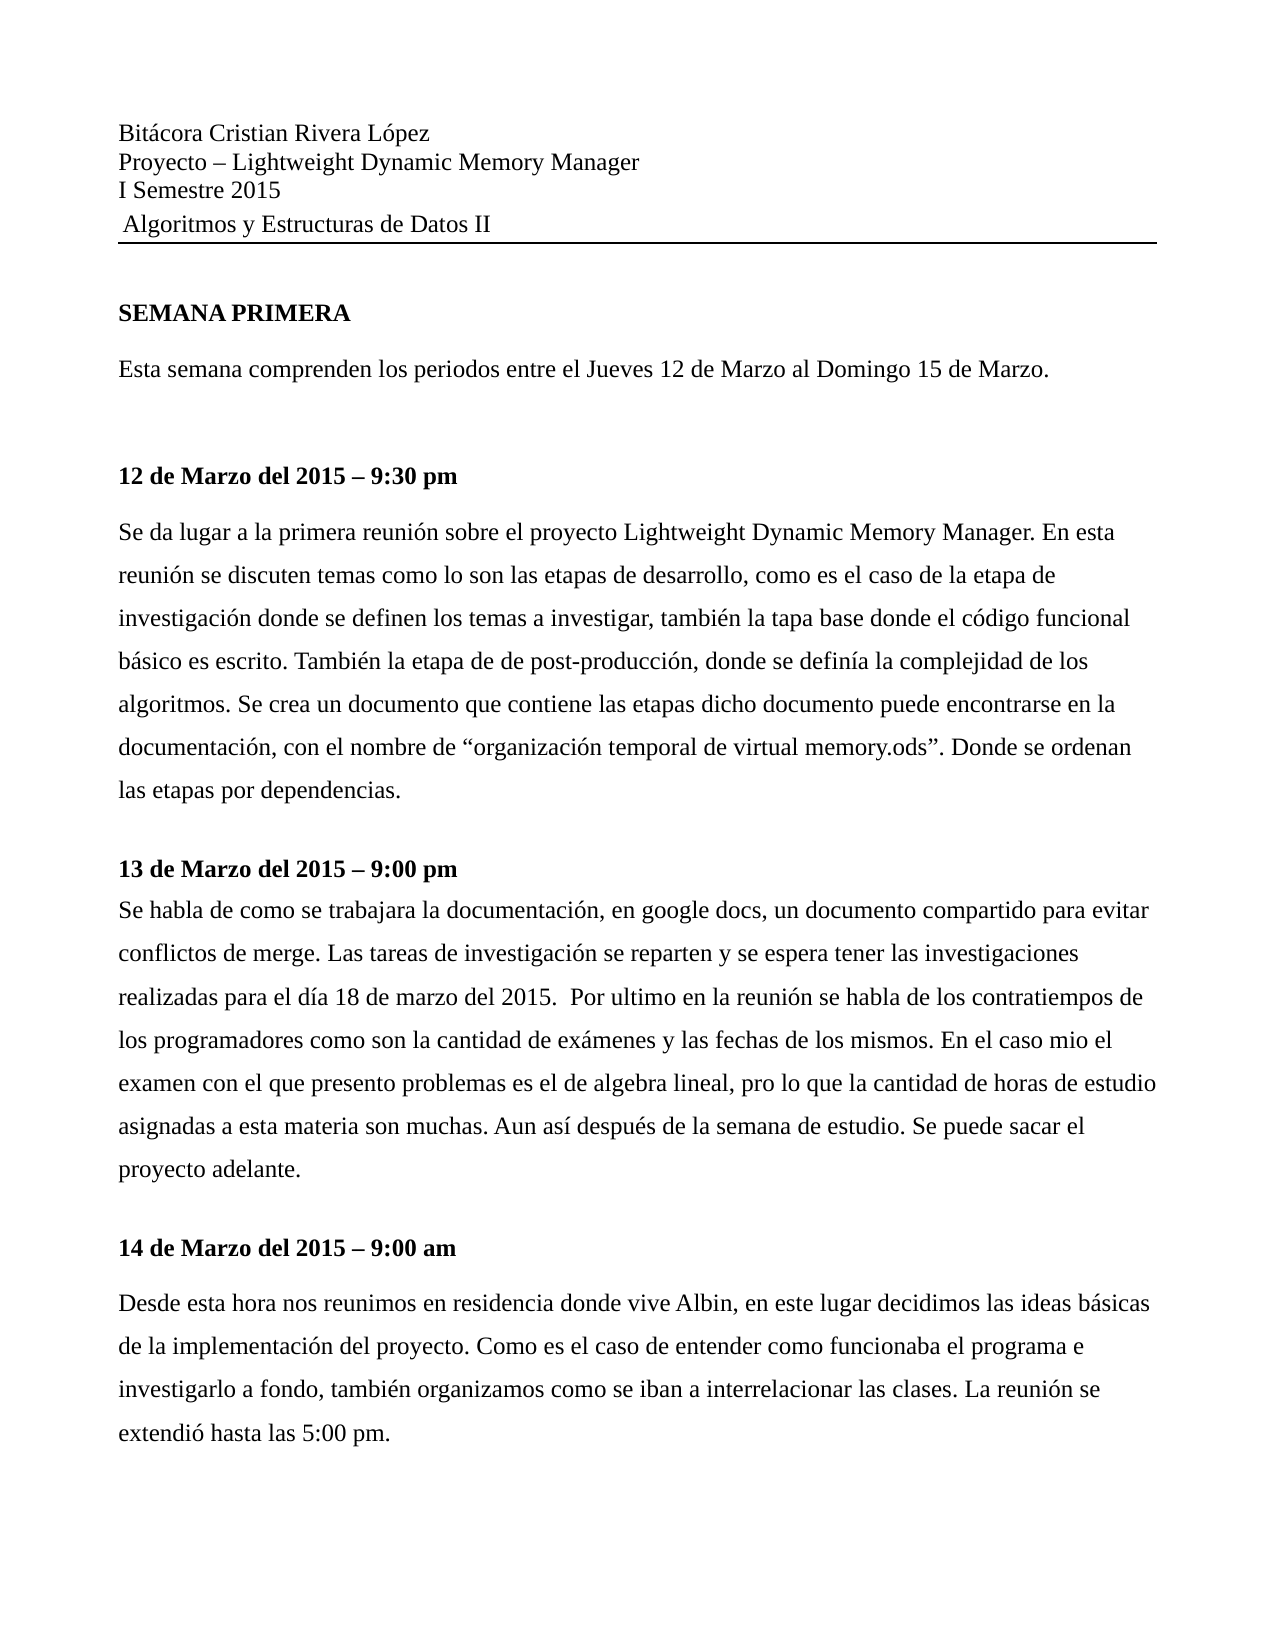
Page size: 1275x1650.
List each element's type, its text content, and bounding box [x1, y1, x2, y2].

subtitle Semana Primera [118, 298, 1157, 327]
text Se da lugar a la primera reunión sobre el proyecto Lightweight Dynamic Memory Manager. En esta reunión se discuten temas como lo son las etapas de desarrollo, como es el caso de la etapa de investigación donde se definen los temas a investigar, también la tapa base donde el código funcional básico es escrito. También la etapa de de post-producción, donde se definía la complejidad de los algoritmos. Se crea un documento que contiene las etapas dicho documento puede encontrarse en la documentación, con el nombre de “organización temporal de virtual memory.ods”. Donde se ordenan las etapas por dependencias. [118, 517, 1157, 804]
subtitle 13 de Marzo del 2015 – 9:00 pm [118, 854, 1157, 883]
subtitle 12 de Marzo del 2015 – 9:30 pm [58, 461, 1157, 490]
text Desde esta hora nos reunimos en residencia donde vive Albin, en este lugar decidimos las ideas básicas de la implementación del proyecto. Como es el caso de entender como funcionaba el programa e investigarlo a fondo, también organizamos como se iban a interrelacionar las clases. La reunión se extendió hasta las 5:00 pm. [118, 1288, 1157, 1446]
text Esta semana comprenden los periodos entre el Jueves 12 de Marzo al Domingo 15 de Marzo. [118, 354, 1157, 383]
subtitle 14 de Marzo del 2015 – 9:00 am [118, 1233, 1157, 1261]
text Se habla de como se trabajara la documentación, en google docs, un documento compartido para evitar conflictos de merge. Las tareas de investigación se reparten y se espera tener las investigaciones realizadas para el día 18 de marzo del 2015. Por ultimo en la reunión se habla de los contratiempos de los programadores como son la cantidad de exámenes y las fechas de los mismos. En el caso mio el examen con el que presento problemas es el de algebra lineal, pro lo que la cantidad de horas de estudio asignadas a esta materia son muchas. Aun así después de la semana de estudio. Se puede sacar el proyecto adelante. [118, 895, 1157, 1183]
